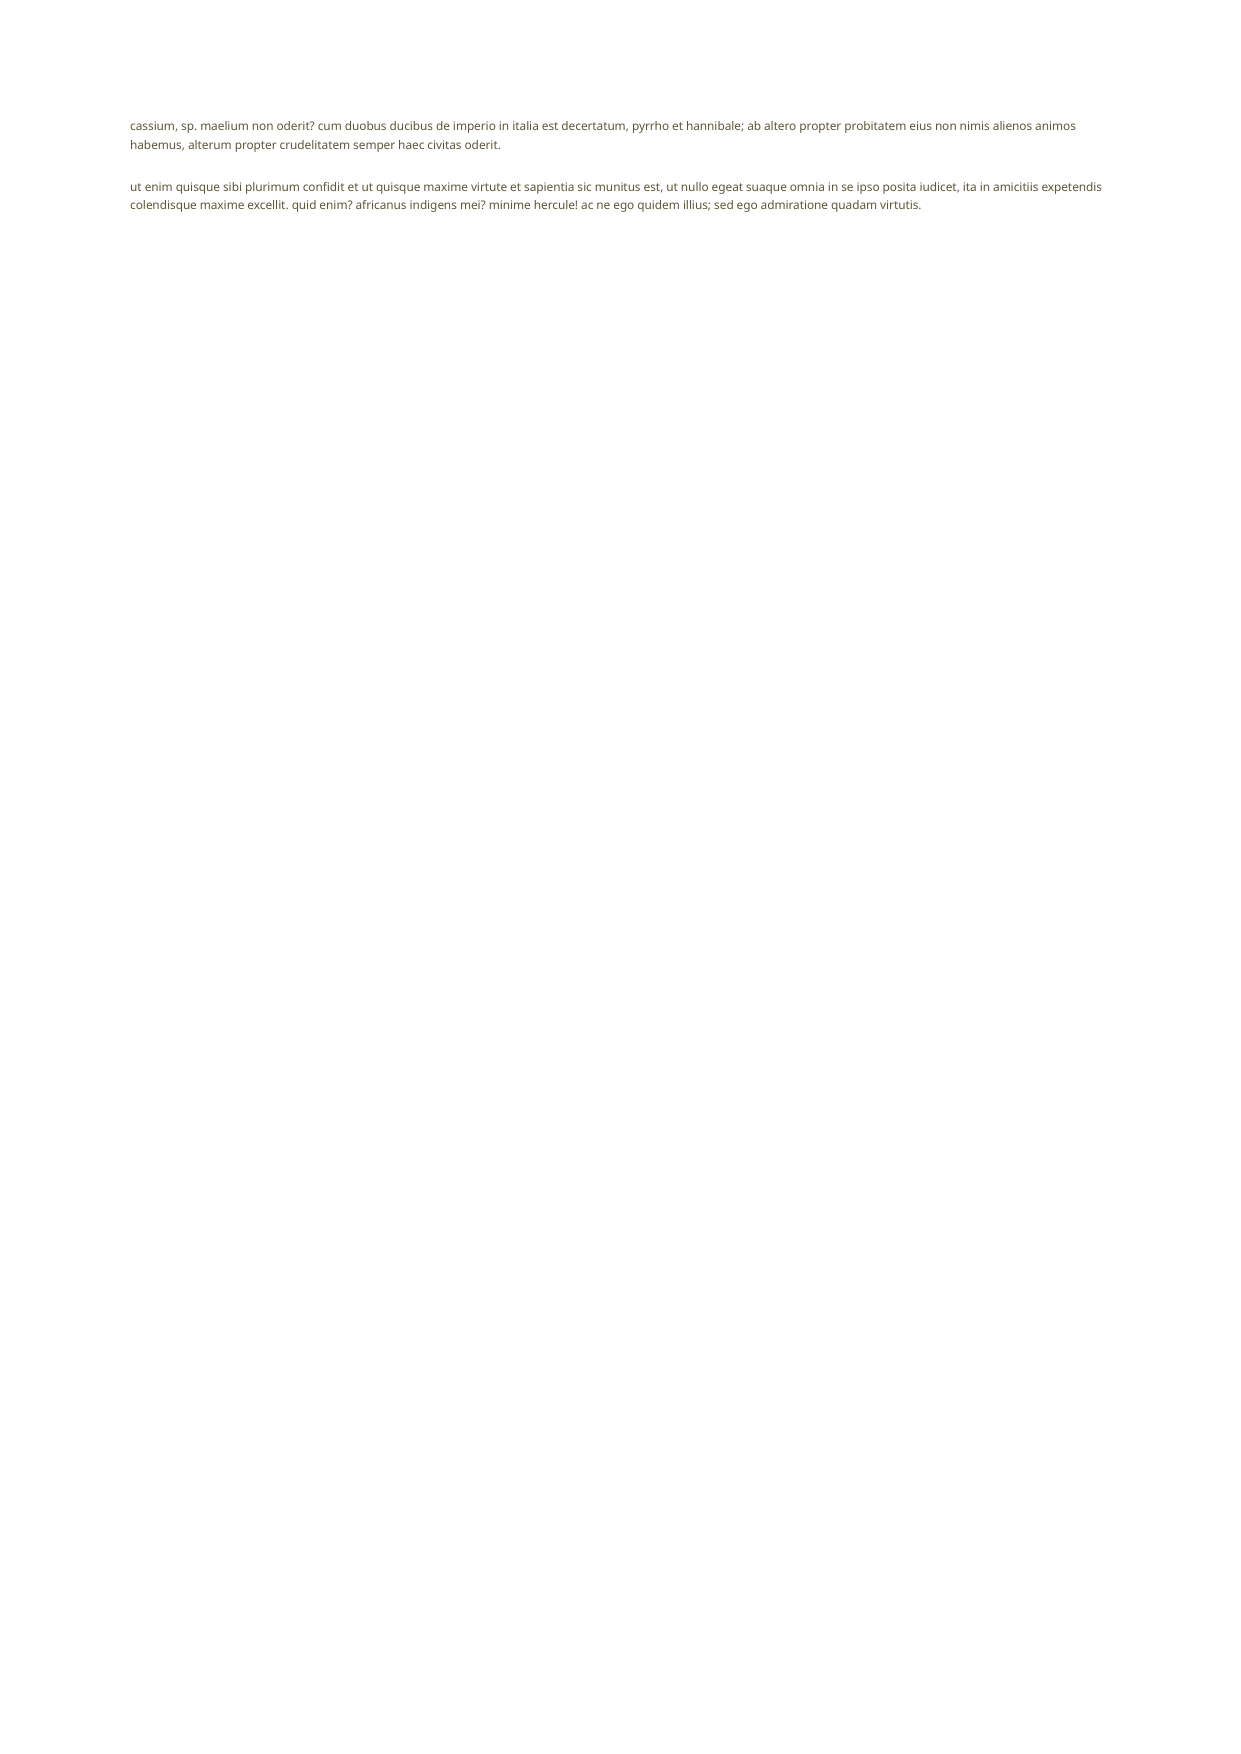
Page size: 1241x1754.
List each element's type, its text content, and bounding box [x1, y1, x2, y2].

text cassium, sp. maelium non oderit? cum duobus ducibus de imperio in italia est decertatum, pyrrho et hannibale; ab altero propter probitatem eius non nimis alienos animos habemus, alterum propter crudelitatem semper haec civitas oderit. [130, 118, 1110, 153]
text ut enim quisque sibi plurimum confidit et ut quisque maxime virtute et sapientia sic munitus est, ut nullo egeat suaque omnia in se ipso posita iudicet, ita in amicitiis expetendis colendisque maxime excellit. quid enim? africanus indigens mei? minime hercule! ac ne ego quidem illius; sed ego admiratione quadam virtutis. [130, 178, 1110, 213]
